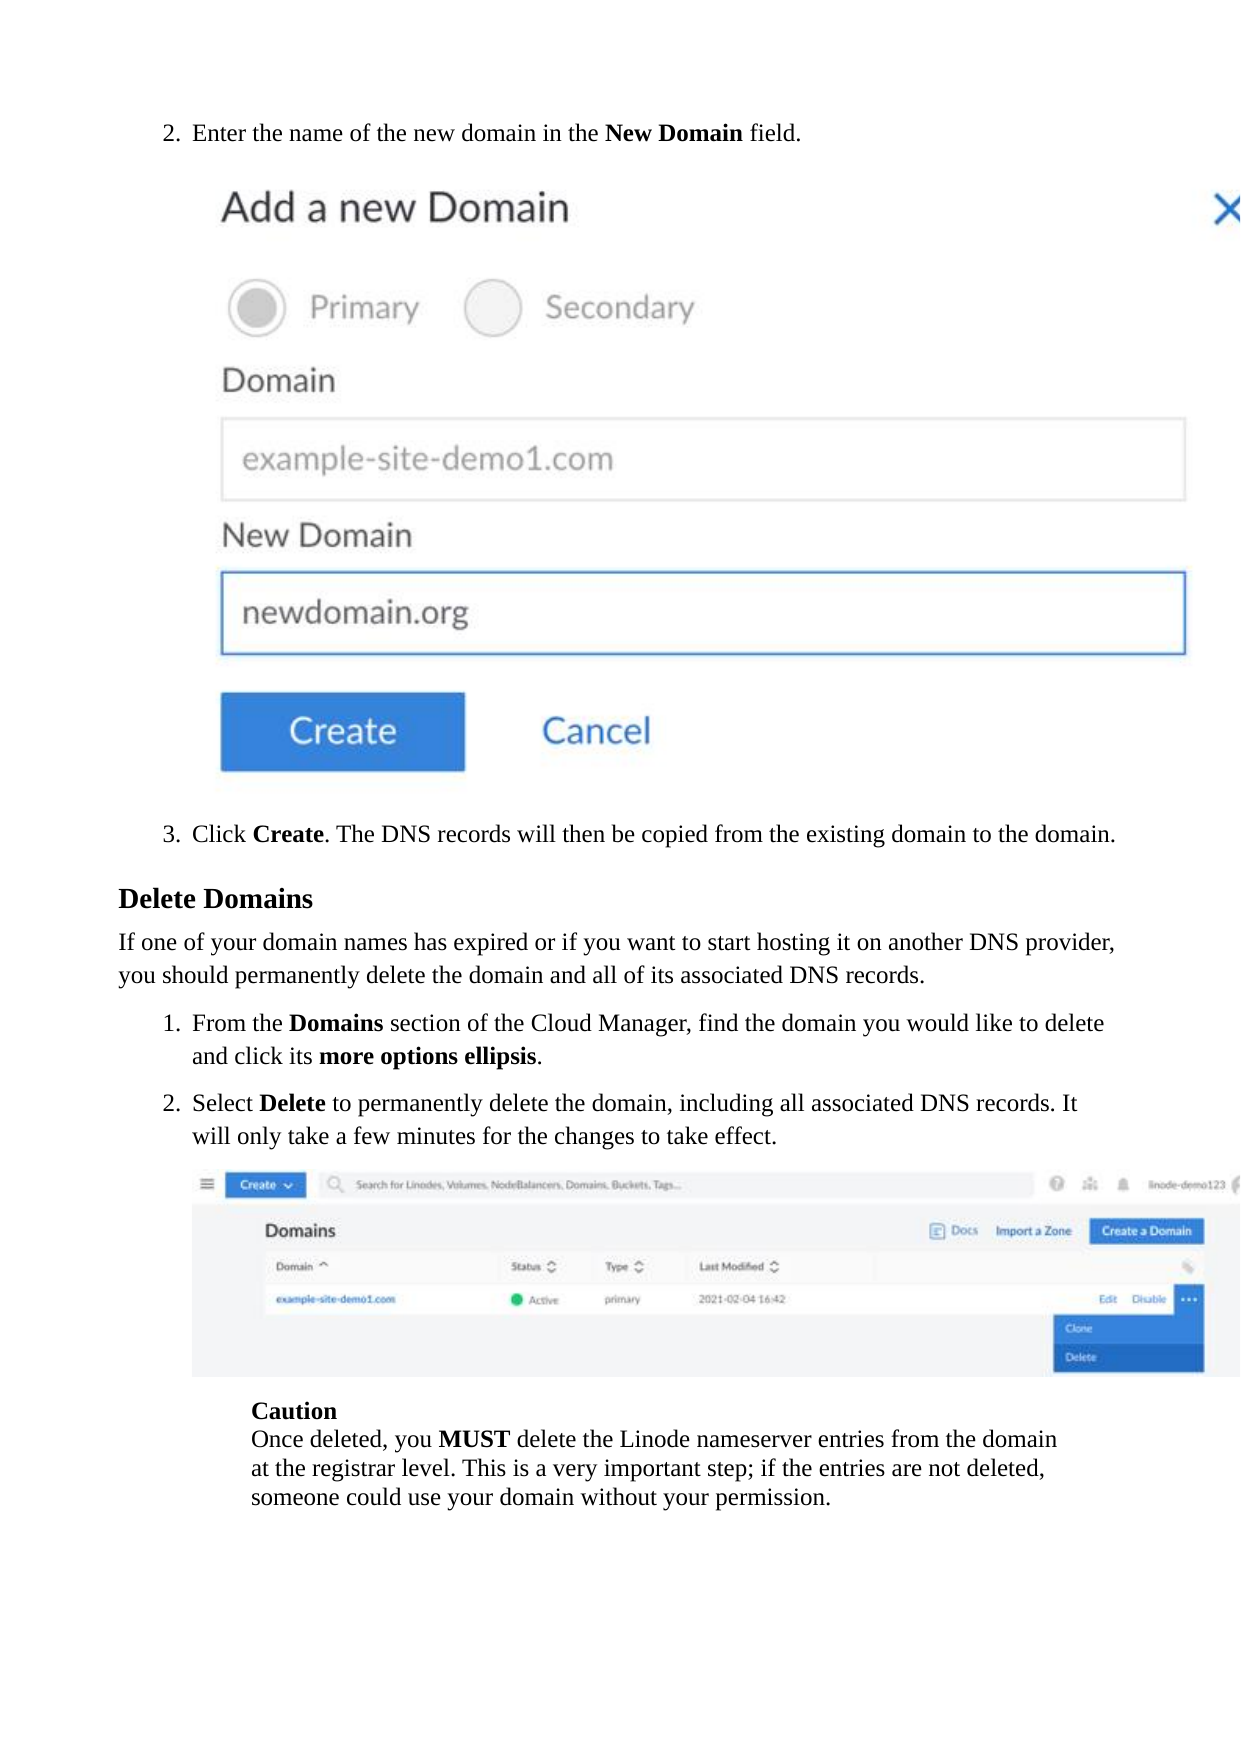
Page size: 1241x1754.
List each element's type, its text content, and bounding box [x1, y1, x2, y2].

text If one of your domain names has expired or if you want to start hosting it on another DNS provider, you should permanently delete the domain and all of its associated DNS records. [118, 927, 1122, 989]
list Select Delete to permanently delete the domain, including all associated DNS records. It will only take a few minutes for the changes to take effect. [162, 1088, 1122, 1150]
list From the Domains section of the Cloud Manager, find the domain you would like to delete and click its more options ellipsis. [162, 1008, 1122, 1069]
list Click Create. The DNS records will then be copied from the existing domain to the domain. [162, 819, 1122, 848]
picture [191, 1169, 1241, 1377]
list Once deleted, you MUST delete the Linode nameserver entries from the domain at the registrar level. This is a very important step; if the entries are not deleted, someone could use your domain without your permission. [221, 1424, 1063, 1511]
list Enter the name of the new domain in the New Domain field. [162, 118, 1122, 147]
list Caution [221, 1396, 1063, 1424]
picture [191, 165, 1241, 801]
subtitle Delete Domains [118, 881, 1122, 915]
